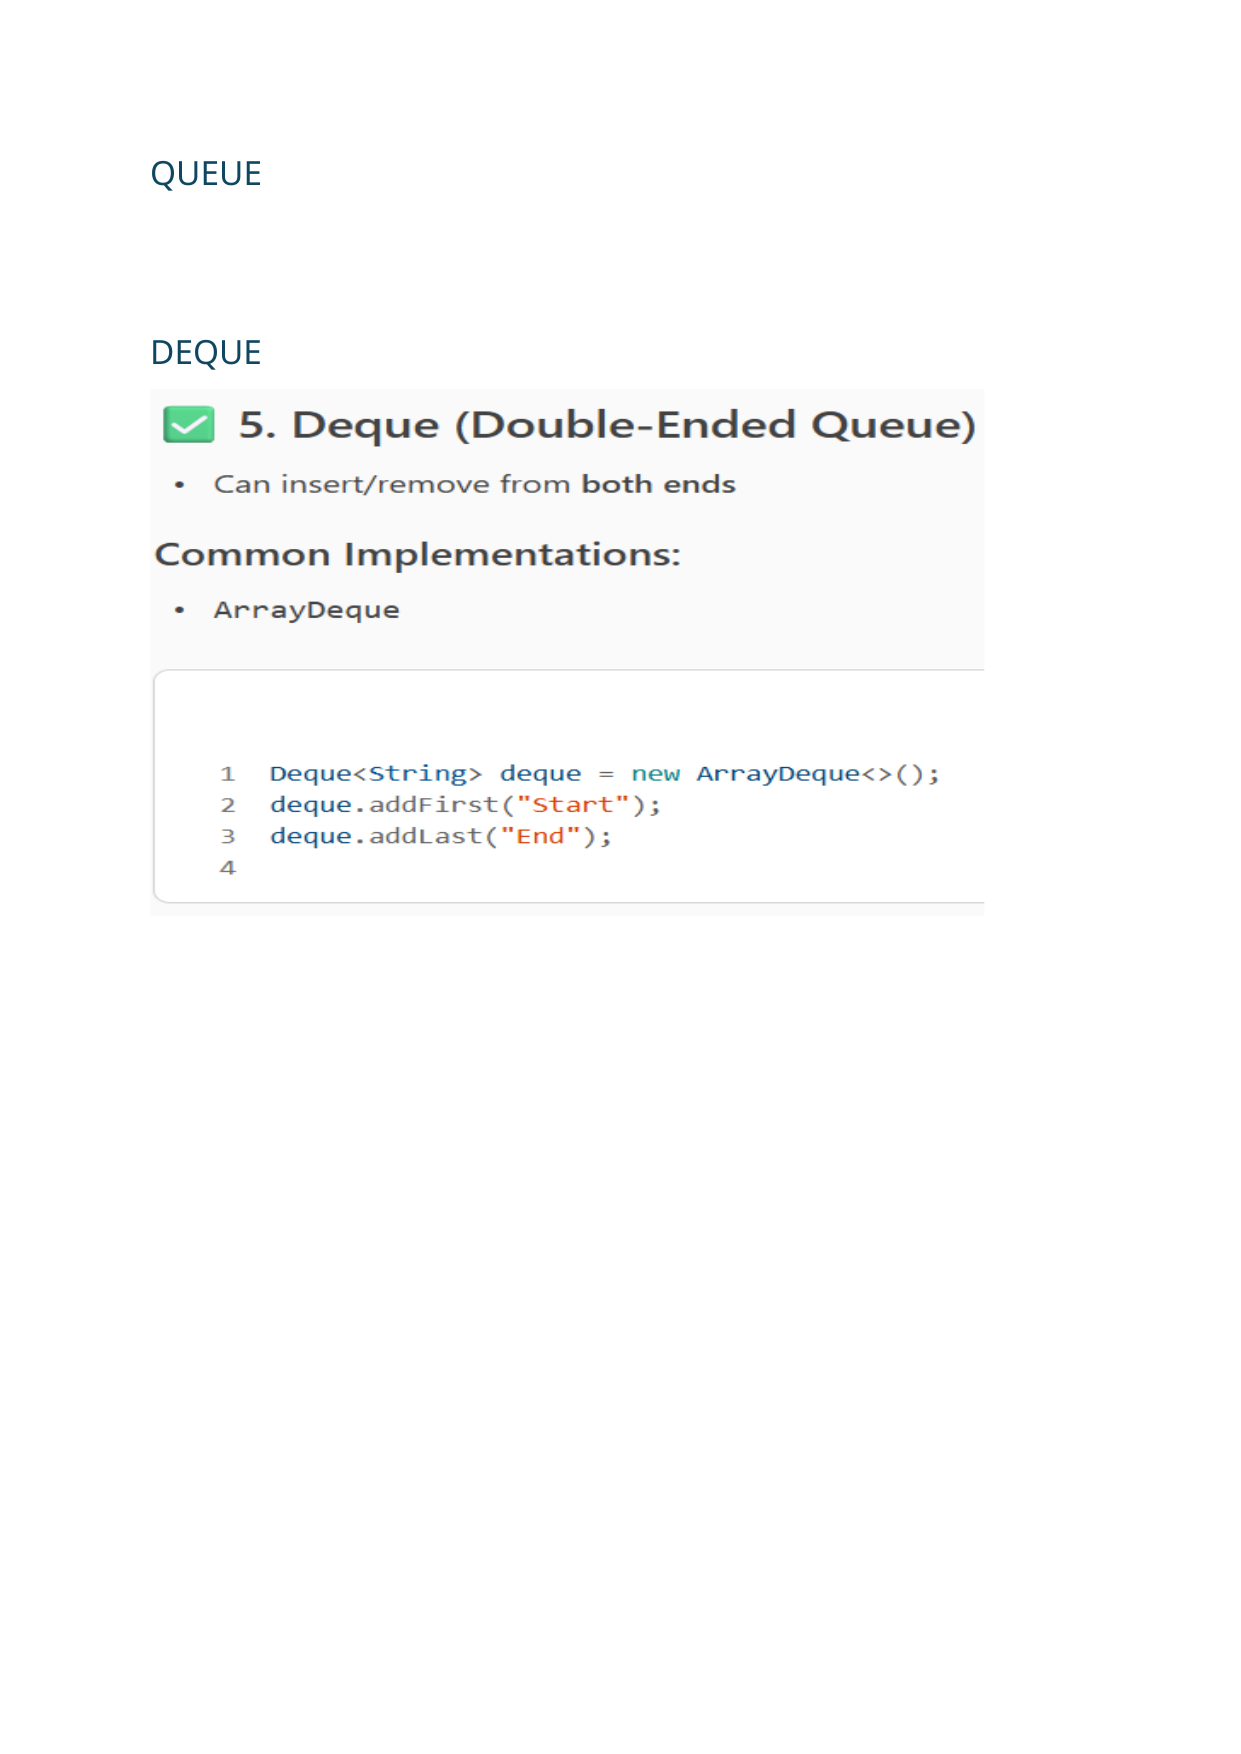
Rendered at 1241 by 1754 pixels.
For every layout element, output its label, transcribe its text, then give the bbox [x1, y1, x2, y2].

subtitle DEQUE [150, 329, 1090, 374]
subtitle QUEUE [150, 150, 1090, 195]
